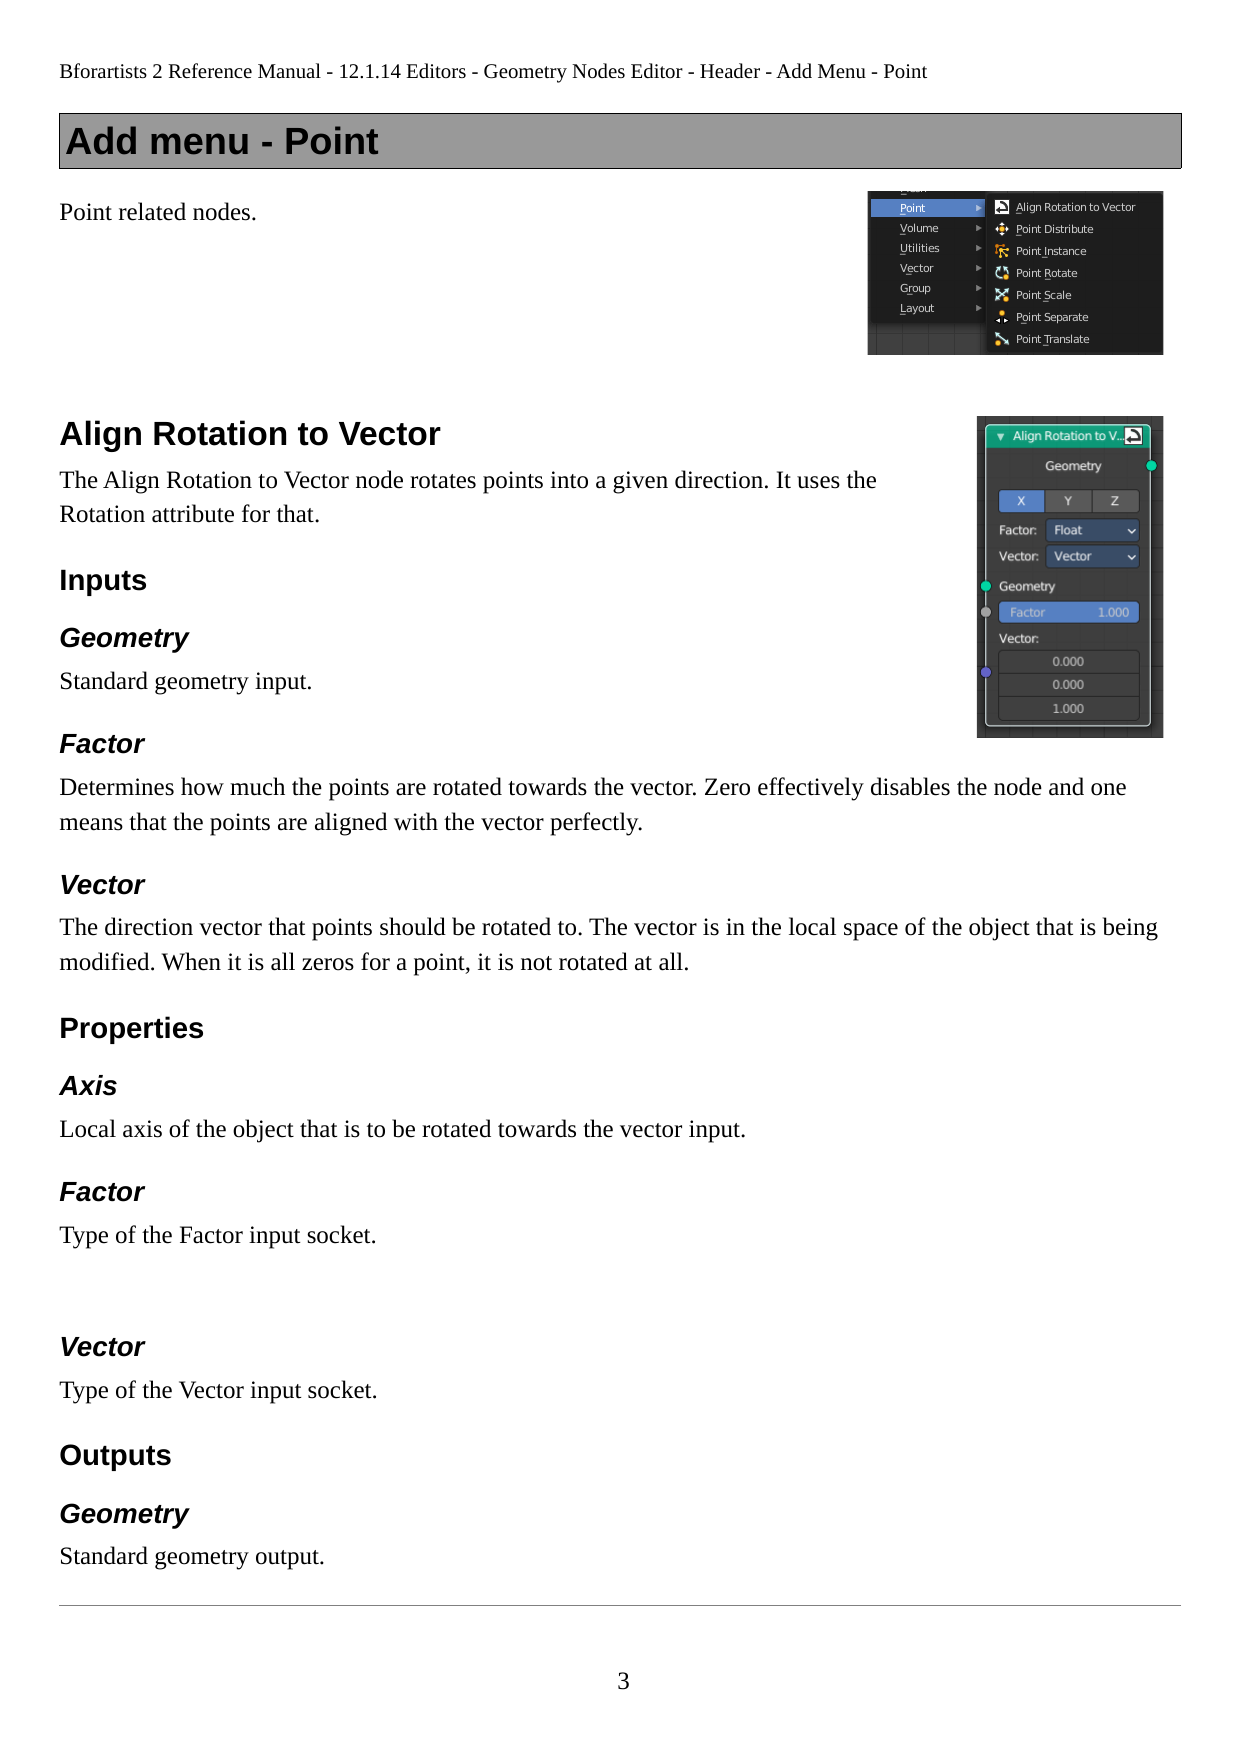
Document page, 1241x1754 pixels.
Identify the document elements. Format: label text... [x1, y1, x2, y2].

picture [867, 191, 1164, 355]
text Standard geometry output. [59, 1541, 1181, 1570]
subtitle Geometry [59, 1497, 1181, 1529]
subtitle Vector [59, 1330, 1181, 1362]
subtitle [1164, 622, 1181, 654]
picture [976, 416, 1164, 738]
text The Align Rotation to Vector node rotates points into a given direction. It uses the Rotation attribute for that. [59, 465, 976, 528]
subtitle Geometry [59, 622, 976, 654]
text Local axis of the object that is to be rotated towards the vector input. [59, 1114, 1181, 1142]
subtitle Axis [59, 1069, 1181, 1101]
text Type of the Vector input socket. [59, 1375, 1181, 1403]
subtitle [1164, 563, 1181, 597]
text [1164, 666, 1181, 695]
subtitle Outputs [59, 1438, 1181, 1472]
table_header Add menu - Point [60, 114, 1181, 168]
subtitle Vector [59, 868, 1181, 900]
text Type of the Factor input socket. [59, 1220, 1181, 1248]
subtitle Factor [59, 1175, 1181, 1207]
subtitle Inputs [59, 563, 976, 597]
subtitle Align Rotation to Vector [59, 414, 1181, 452]
text Determines how much the points are rotated towards the vector. Zero effectively disables the node and one means that the points are aligned with the vector perfectly. [59, 772, 1181, 835]
text The direction vector that points should be rotated to. The vector is in the local space of the object that is being modified. When it is all zeros for a point, it is not rotated at all. [59, 912, 1181, 976]
subtitle Properties [59, 1011, 1181, 1044]
text Standard geometry input. [59, 666, 976, 695]
text Point related nodes. [59, 197, 867, 225]
subtitle Factor [59, 728, 1181, 759]
text [1164, 197, 1181, 225]
